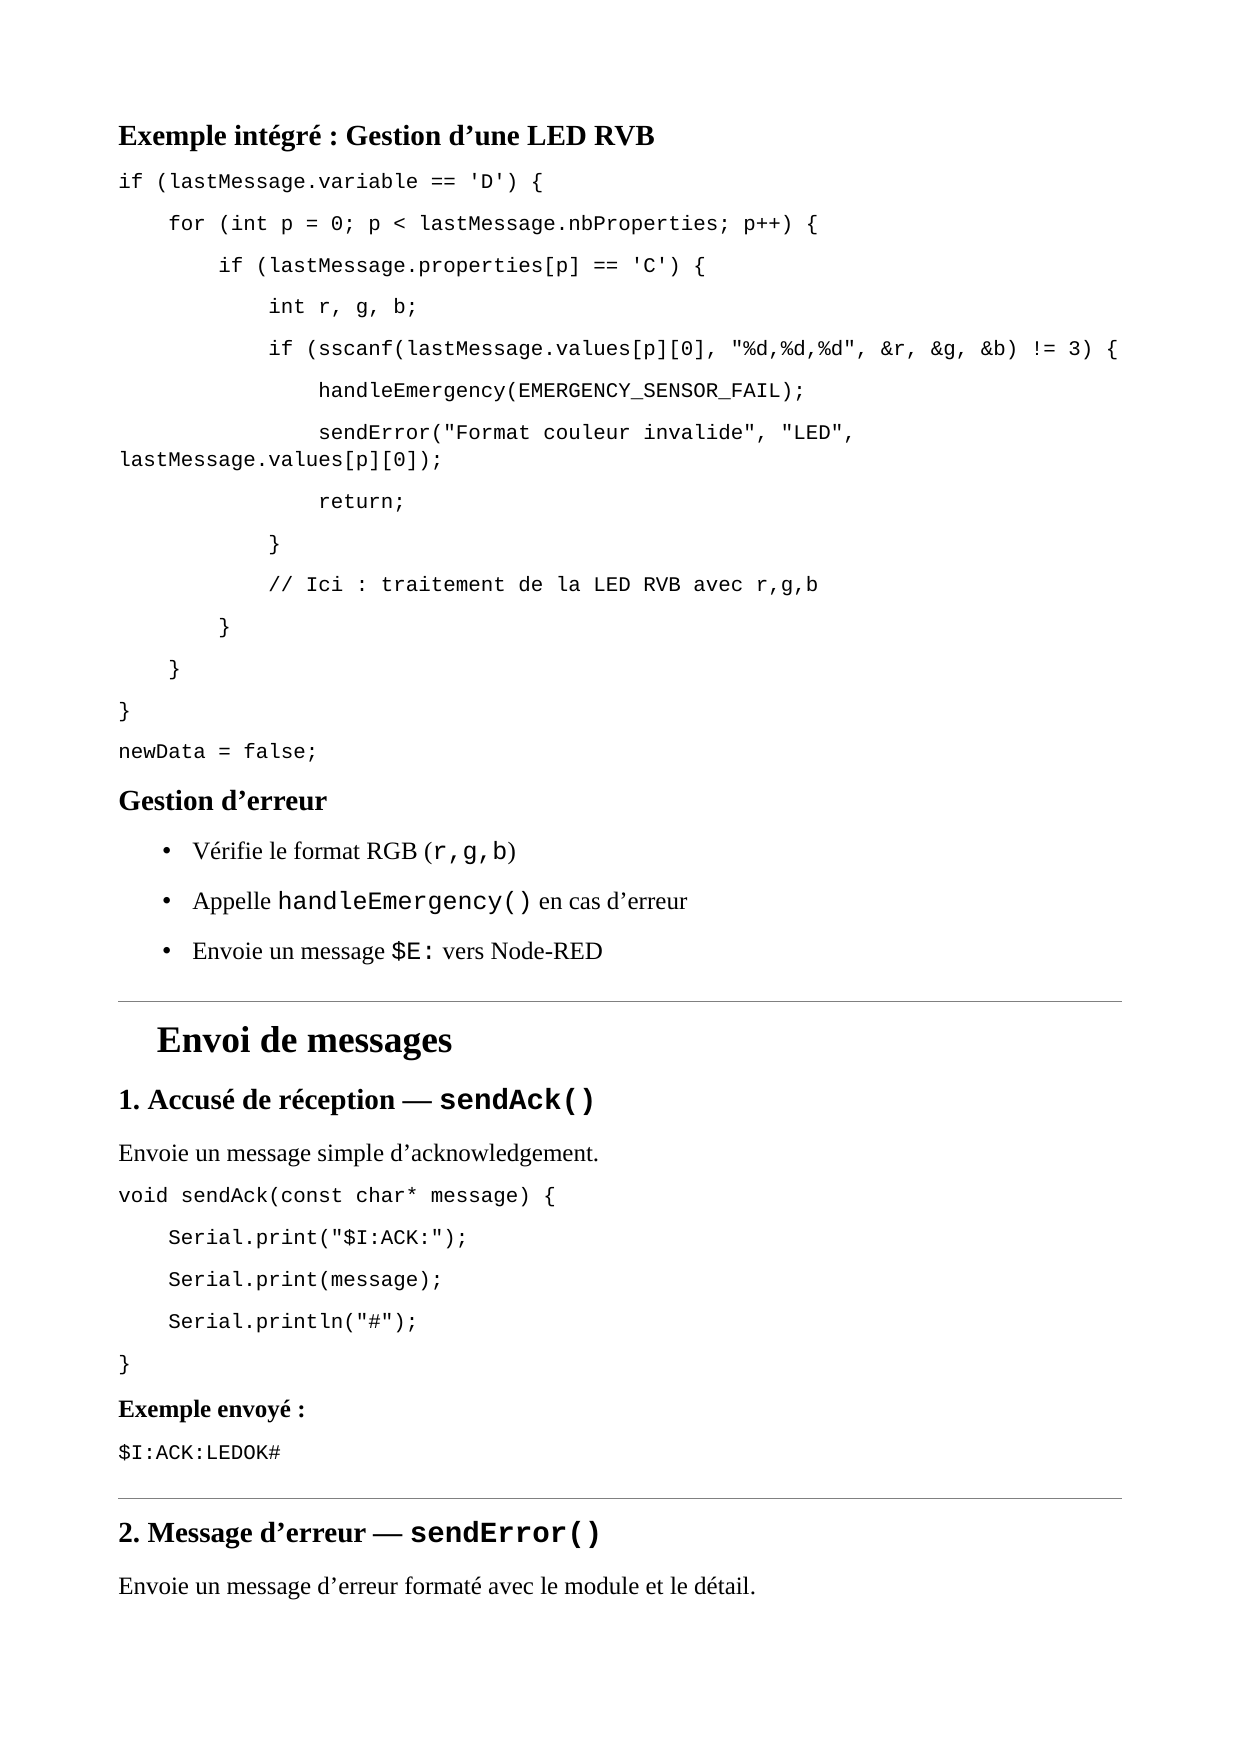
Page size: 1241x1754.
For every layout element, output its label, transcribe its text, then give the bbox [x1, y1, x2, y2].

list Envoie un message $E: vers Node-RED [162, 936, 1122, 967]
text } [118, 658, 1122, 682]
text Envoie un message d’erreur formaté avec le module et le détail. [118, 1571, 1122, 1600]
text } [118, 533, 1122, 556]
text // Ici : traitement de la LED RVB avec r,g,b [118, 574, 1122, 598]
text } [118, 700, 1122, 723]
subtitle Exemple intégré : Gestion d’une LED RVB [118, 118, 1122, 152]
list Appelle handleEmergency() en cas d’erreur [162, 886, 1122, 917]
text if (lastMessage.properties[p] == 'C') { [118, 255, 1122, 278]
text for (int p = 0; p < lastMessage.nbProperties; p++) { [118, 213, 1122, 237]
text Serial.print("$I:ACK:"); [118, 1227, 1122, 1251]
text return; [118, 491, 1122, 514]
text void sendAck(const char* message) { [118, 1186, 1122, 1209]
subtitle 📨 Envoi de messages [118, 1018, 1122, 1061]
text if (sscanf(lastMessage.values[p][0], "%d,%d,%d", &r, &g, &b) != 3) { [118, 338, 1122, 362]
list Vérifie le format RGB (r,g,b) [162, 836, 1122, 867]
text Serial.print(message); [118, 1269, 1122, 1293]
text $I:ACK:LEDOK# [118, 1442, 1122, 1466]
text handleEmergency(EMERGENCY_SENSOR_FAIL); [118, 380, 1122, 404]
subtitle 2. Message d’erreur — sendError() [118, 1515, 1122, 1551]
text Envoie un message simple d’acknowledgement. [118, 1138, 1122, 1167]
text newData = false; [118, 741, 1122, 765]
text Serial.println("#"); [118, 1311, 1122, 1334]
subtitle Gestion d’erreur [118, 783, 1122, 817]
text Exemple envoyé : [118, 1394, 1122, 1423]
text } [118, 616, 1122, 640]
text } [118, 1353, 1122, 1376]
text int r, g, b; [118, 297, 1122, 320]
text if (lastMessage.variable == 'D') { [118, 171, 1122, 195]
text sendError("Format couleur invalide", "LED", lastMessage.values[p][0]); [118, 422, 1122, 473]
subtitle 1. Accusé de réception — sendAck() [118, 1082, 1122, 1118]
